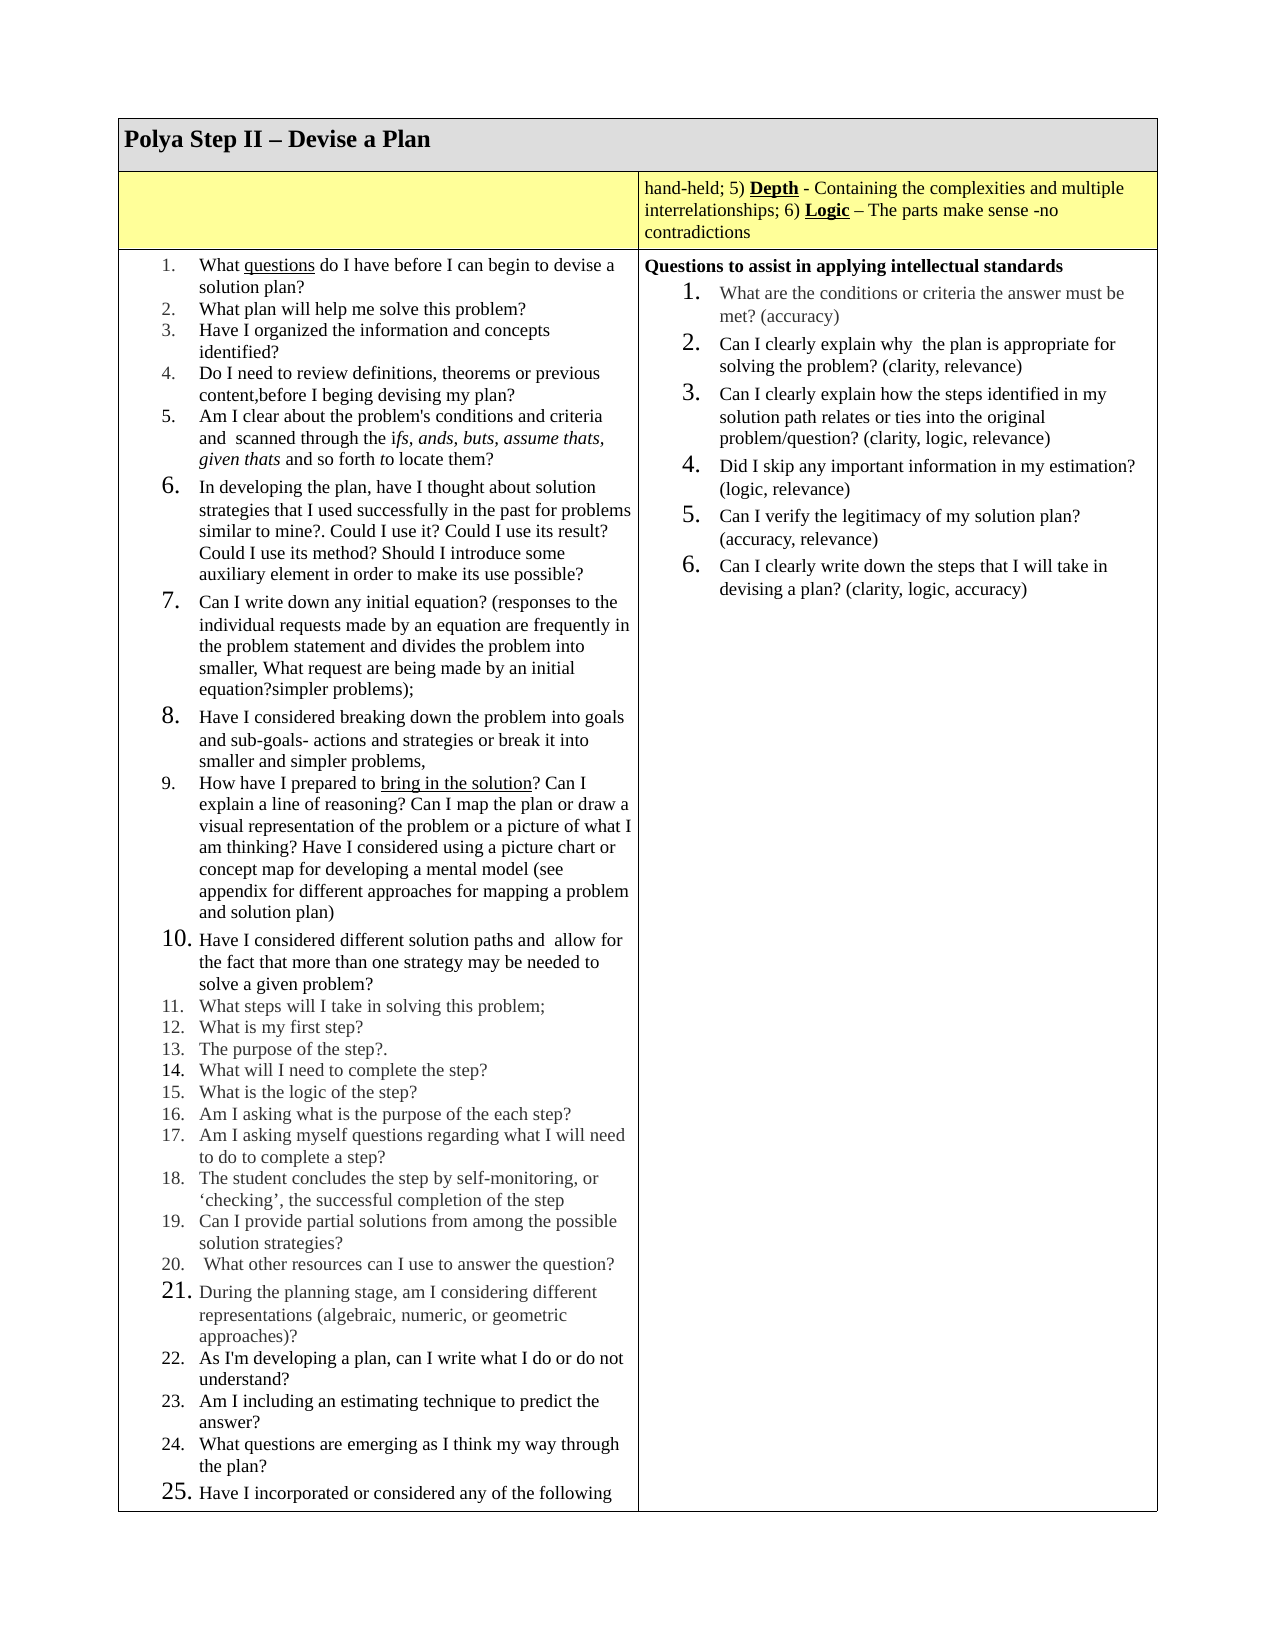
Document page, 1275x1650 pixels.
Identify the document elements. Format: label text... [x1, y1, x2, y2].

table_cell [119, 172, 638, 248]
table_cell Questions to assist in applying intellectual standards What are the conditions or criteria the answer must be met? (accuracy) Can I clearly explain why the plan is appropriate for solving the problem? (clarity, relevance) Can I clearly explain how the steps identified in my solution path relates or ties into the original problem/question? (clarity, logic, relevance) Did I skip any important information in my estimation? (logic, relevance) Can I verify the legitimacy of my solution plan? (accuracy, relevance) Can I clearly write down the steps that I will take in devising a plan? (clarity, logic, accuracy) [639, 250, 1157, 1511]
table_header Polya Step II – Devise a Plan [119, 119, 1157, 171]
table_cell hand-held; 5) Depth - Containing the complexities and multiple interrelationships; 6) Logic – The parts make sense -no contradictions [639, 172, 1157, 248]
table_cell What questions do I have before I can begin to devise a solution plan? What plan will help me solve this problem? Have I organized the information and concepts identified? Do I need to review definitions, theorems or previous content,before I beging devising my plan? Am I clear about the problem's conditions and criteria and scanned through the ifs, ands, buts, assume thats, given thats and so forth to locate them? In developing the plan, have I thought about solution strategies that I used successfully in the past for problems similar to mine?. Could I use it? Could I use its result? Could I use its method? Should I introduce some auxiliary element in order to make its use possible? Can I write down any initial equation? (responses to the individual requests made by an equation are frequently in the problem statement and divides the problem into smaller, What request are being made by an initial equation?simpler problems); Have I considered breaking down the problem into goals and sub-goals- actions and strategies or break it into smaller and simpler problems, How have I prepared to bring in the solution? Can I explain a line of reasoning? Can I map the plan or draw a visual representation of the problem or a picture of what I am thinking? Have I considered using a picture chart or concept map for developing a mental model (see appendix for different approaches for mapping a problem and solution plan) Have I considered different solution paths and allow for the fact that more than one strategy may be needed to solve a given problem? What steps will I take in solving this problem; What is my first step? The purpose of the step?. What will I need to complete the step? What is the logic of the step? Am I asking what is the purpose of the each step? Am I asking myself questions regarding what I will need to do to complete a step? The student concludes the step by self-monitoring, or ‘checking’, the successful completion of the step Can I provide partial solutions from among the possible solution strategies? What other resources can I use to answer the question? During the planning stage, am I considering different representations (algebraic, numeric, or geometric approaches)? As I'm developing a plan, can I write what I do or do not understand? Am I including an estimating technique to predict the answer? What questions are emerging as I think my way through the plan? Have I incorporated or considered any of the following problem solving approaches? (see appendix for examples) 26. Can I write the plan and describe the steps that I have will take in solving the problem? 27. Can I explain why the plan might work?. [119, 250, 638, 1511]
